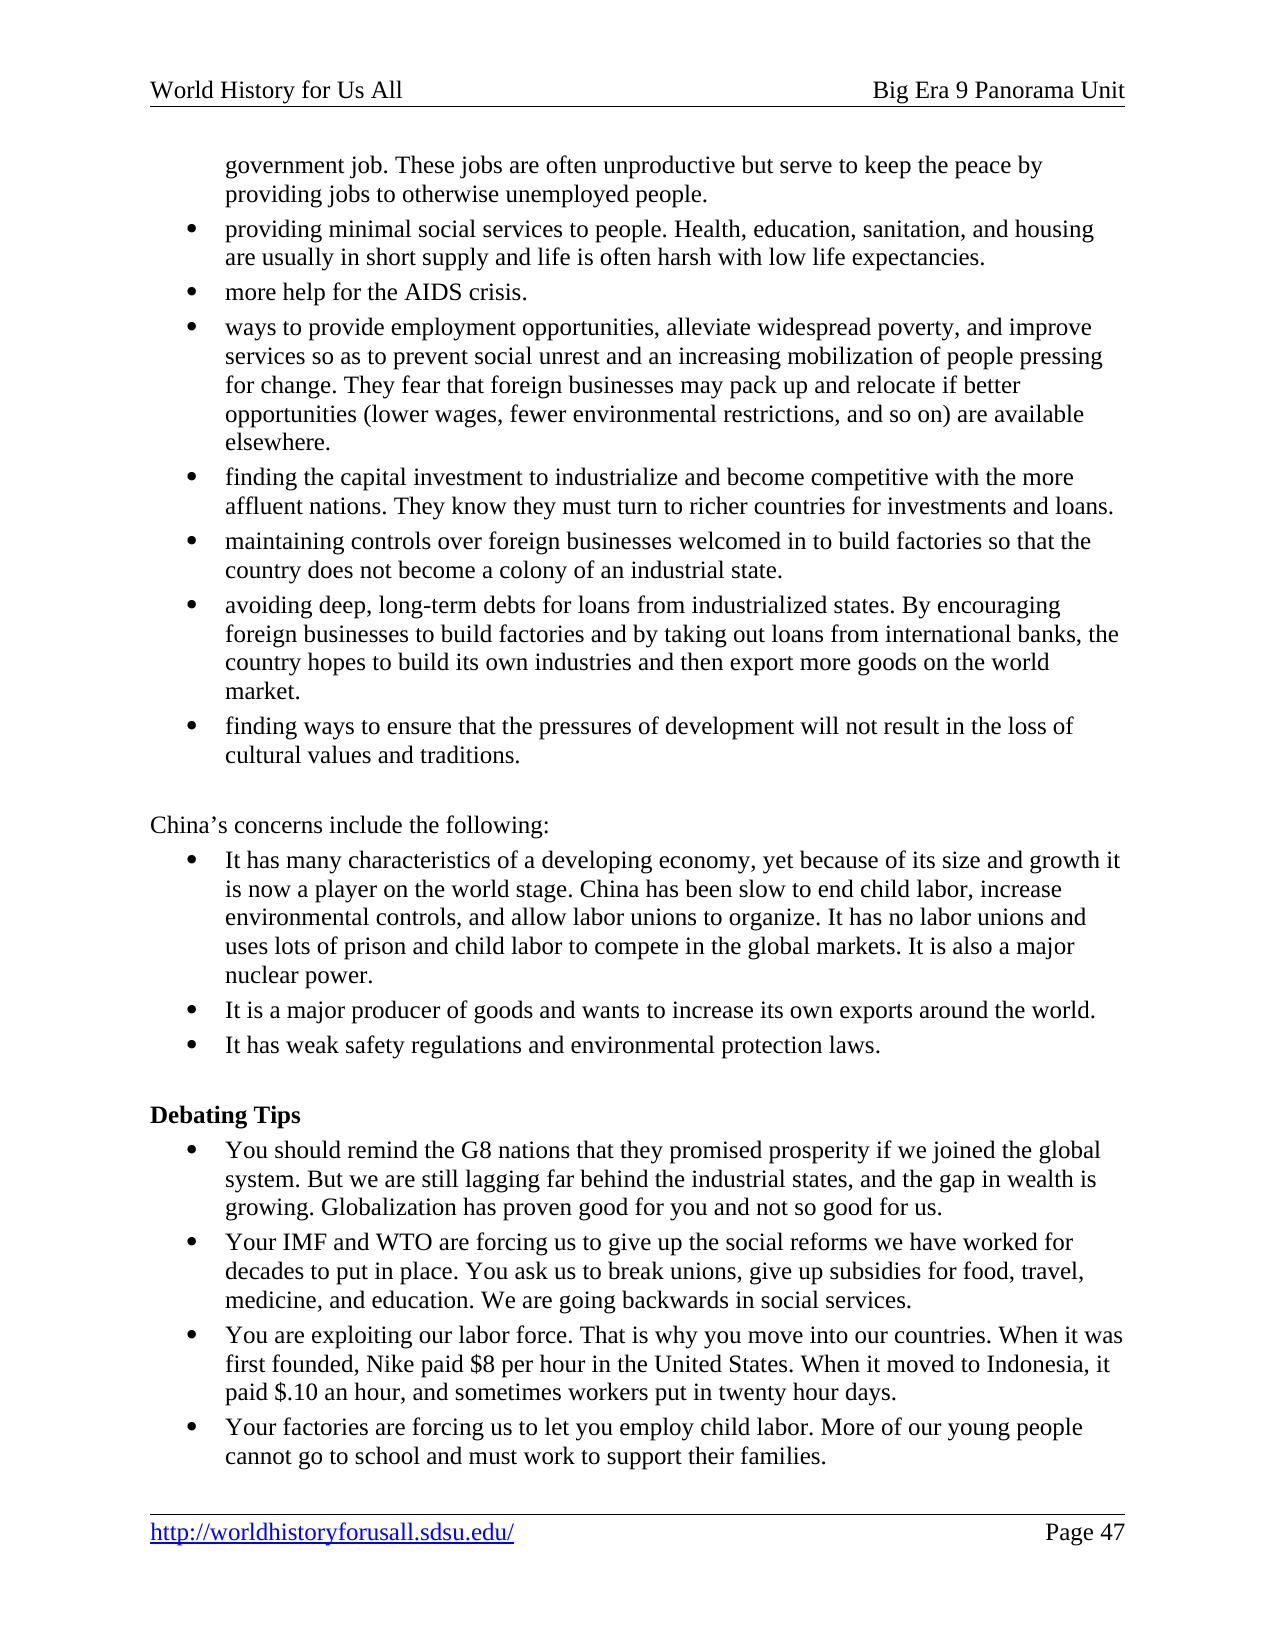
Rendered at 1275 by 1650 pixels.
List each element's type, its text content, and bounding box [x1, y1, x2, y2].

list It has many characteristics of a developing economy, yet because of its size and growth it is now a player on the world stage. China has been slow to end child labor, increase environmental controls, and allow labor unions to organize. It has no labor unions and uses lots of prison and child labor to compete in the global markets. It is also a major nuclear power. [187, 845, 1125, 989]
list maintaining controls over foreign businesses welcomed in to build factories so that the country does not become a colony of an industrial state. [187, 526, 1125, 584]
list avoiding deep, long-term debts for loans from industrialized states. By encouraging foreign businesses to build factories and by taking out loans from international banks, the country hopes to build its own industries and then export more goods on the world market. [187, 590, 1125, 705]
list ways to provide employment opportunities, alleviate wide­­spread poverty, and improve services so as to prevent social unrest and an increasing mobilization of people pressing for change. They fear that foreign businesses may pack up and relocate if better opportunities (lower wages, fewer environmental restrictions, and so on) are available elsewhere. [187, 312, 1125, 456]
list finding ways to ensure that the pressures of development will not result in the loss of cultural values and traditions. [187, 711, 1125, 769]
list You should remind the G8 nations that they promised prosperity if we joined the global system. But we are still lagging far behind the industrial states, and the gap in wealth is growing. Globalization has proven good for you and not so good for us. [187, 1135, 1125, 1221]
list more help for the AIDS crisis. [187, 277, 1125, 306]
list It is a major producer of goods and wants to increase its own exports around the world. [187, 995, 1125, 1024]
list Your factories are forcing us to let you employ child labor. More of our young people cannot go to school and must work to support their families. [187, 1412, 1125, 1470]
text Debating Tips [150, 1100, 1125, 1129]
list You are exploiting our labor force. That is why you move into our countries. When it was first founded, Nike paid $8 per hour in the United States. When it moved to Indonesia, it paid $.10 an hour, and sometimes workers put in twenty hour days. [187, 1320, 1125, 1406]
list It has weak safety regulations and environmental protection laws. [187, 1030, 1125, 1059]
list providing minimal social services to people. Health, education, sanitation, and housing are usually in short supply and life is often harsh with low life expectancies. [187, 214, 1125, 271]
list finding the capital investment to industrialize and become competitive with the more affluent nations. They know they must turn to richer countries for investments and loans. [187, 462, 1125, 520]
text China’s concerns include the following: [150, 810, 1125, 839]
list Your IMF and WTO are forcing us to give up the social reforms we have worked for decades to put in place. You ask us to break unions, give up subsidies for food, travel, medicine, and education. We are going backwards in social services. [187, 1227, 1125, 1314]
list government job. These jobs are often unproductive but serve to keep the peace by providing jobs to otherwise unemployed people. [187, 150, 1125, 207]
